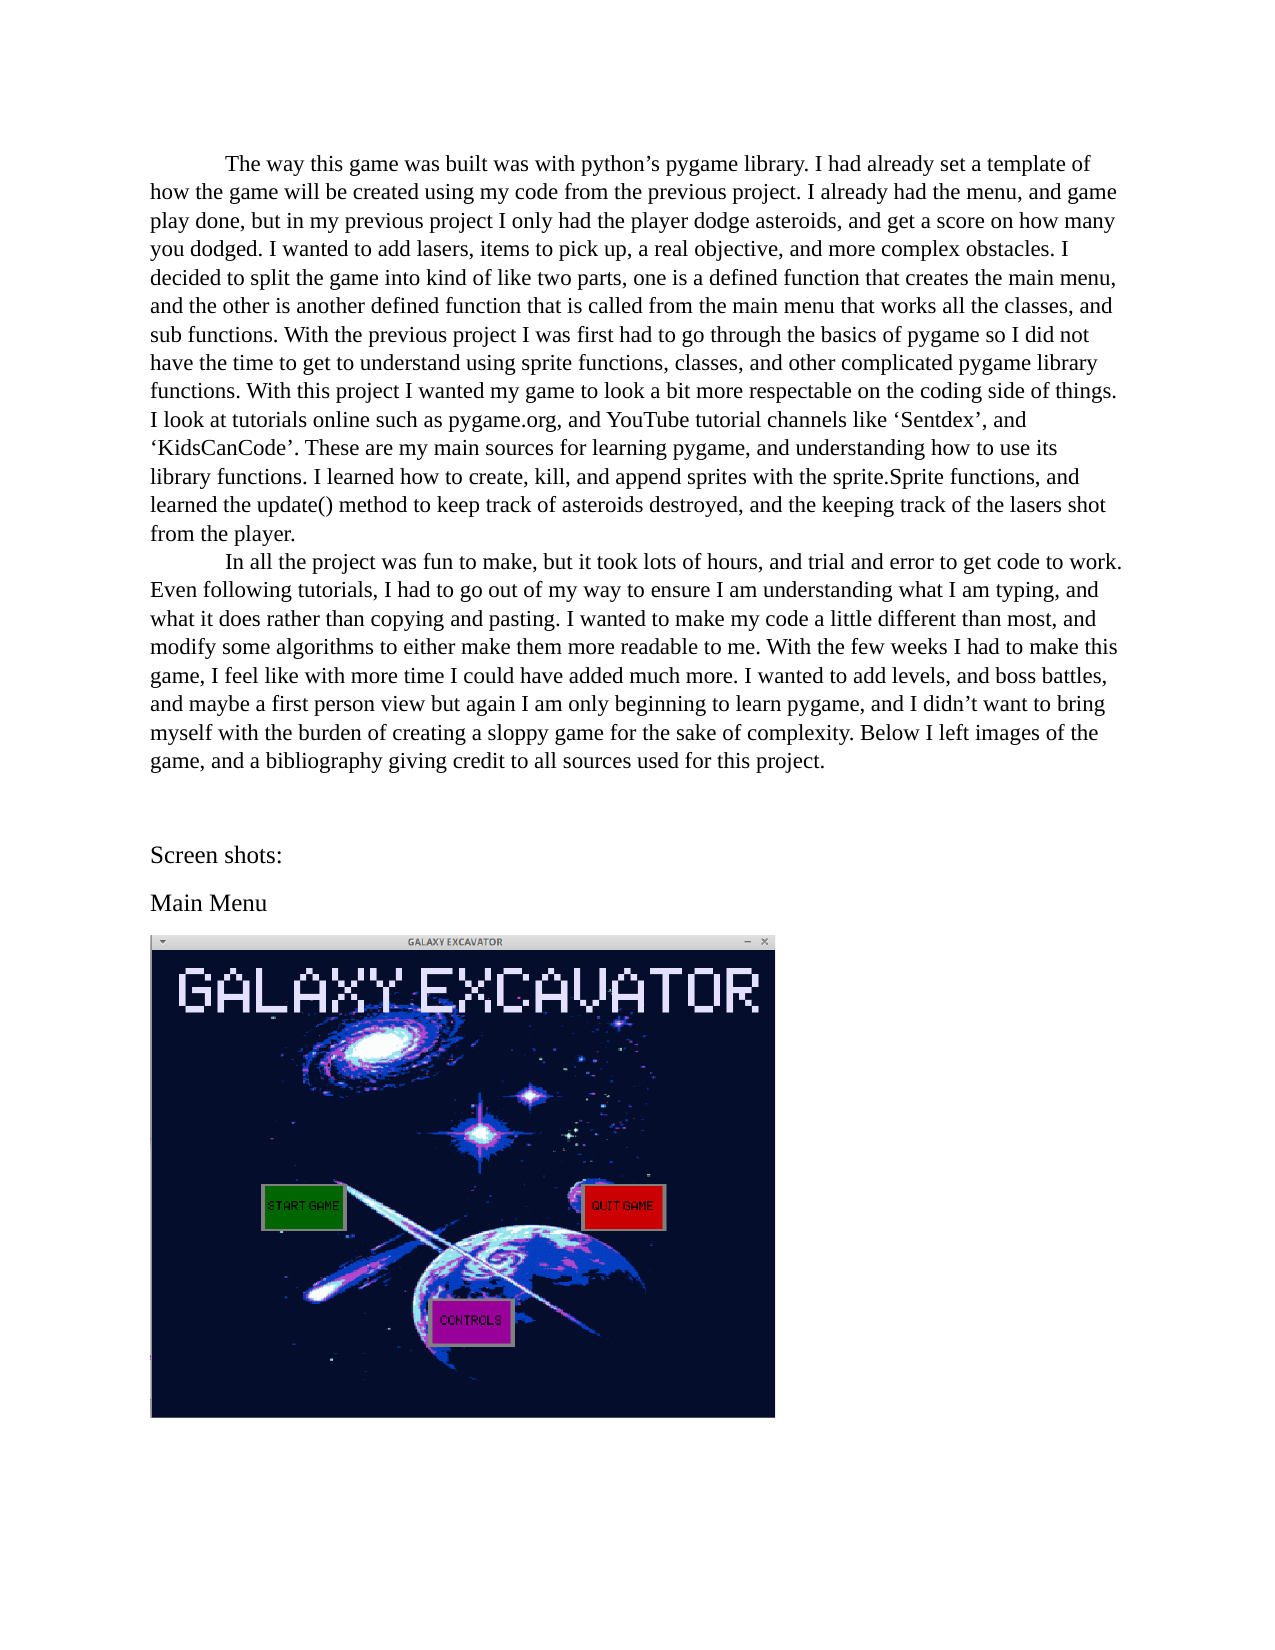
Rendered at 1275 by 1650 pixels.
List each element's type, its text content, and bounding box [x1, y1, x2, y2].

text Main Menu [150, 888, 1125, 916]
text The way this game was built was with python’s pygame library. I had already set a template of how the game will be created using my code from the previous project. I already had the menu, and game play done, but in my previous project I only had the player dodge asteroids, and get a score on how many you dodged. I wanted to add lasers, items to pick up, a real objective, and more complex obstacles. I decided to split the game into kind of like two parts, one is a defined function that creates the main menu, and the other is another defined function that is called from the main menu that works all the classes, and sub functions. With the previous project I was first had to go through the basics of pygame so I did not have the time to get to understand using sprite functions, classes, and other complicated pygame library functions. With this project I wanted my game to look a bit more respectable on the coding side of things. I look at tutorials online such as pygame.org, and YouTube tutorial channels like ‘Sentdex’, and ‘KidsCanCode’. These are my main sources for learning pygame, and understanding how to use its library functions. I learned how to create, kill, and append sprites with the sprite.Sprite functions, and learned the update() method to keep track of asteroids destroyed, and the keeping track of the lasers shot from the player. In all the project was fun to make, but it took lots of hours, and trial and error to get code to work. Even following tutorials, I had to go out of my way to ensure I am understanding what I am typing, and what it does rather than copying and pasting. I wanted to make my code a little different than most, and modify some algorithms to either make them more readable to me. With the few weeks I had to make this game, I feel like with more time I could have added much more. I wanted to add levels, and boss battles, and maybe a first person view but again I am only beginning to learn pygame, and I didn’t want to bring myself with the burden of creating a sloppy game for the sake of complexity. Below I left images of the game, and a bibliography giving credit to all sources used for this project. [150, 150, 1125, 773]
text Screen shots: [150, 840, 1125, 869]
picture [150, 935, 775, 1418]
